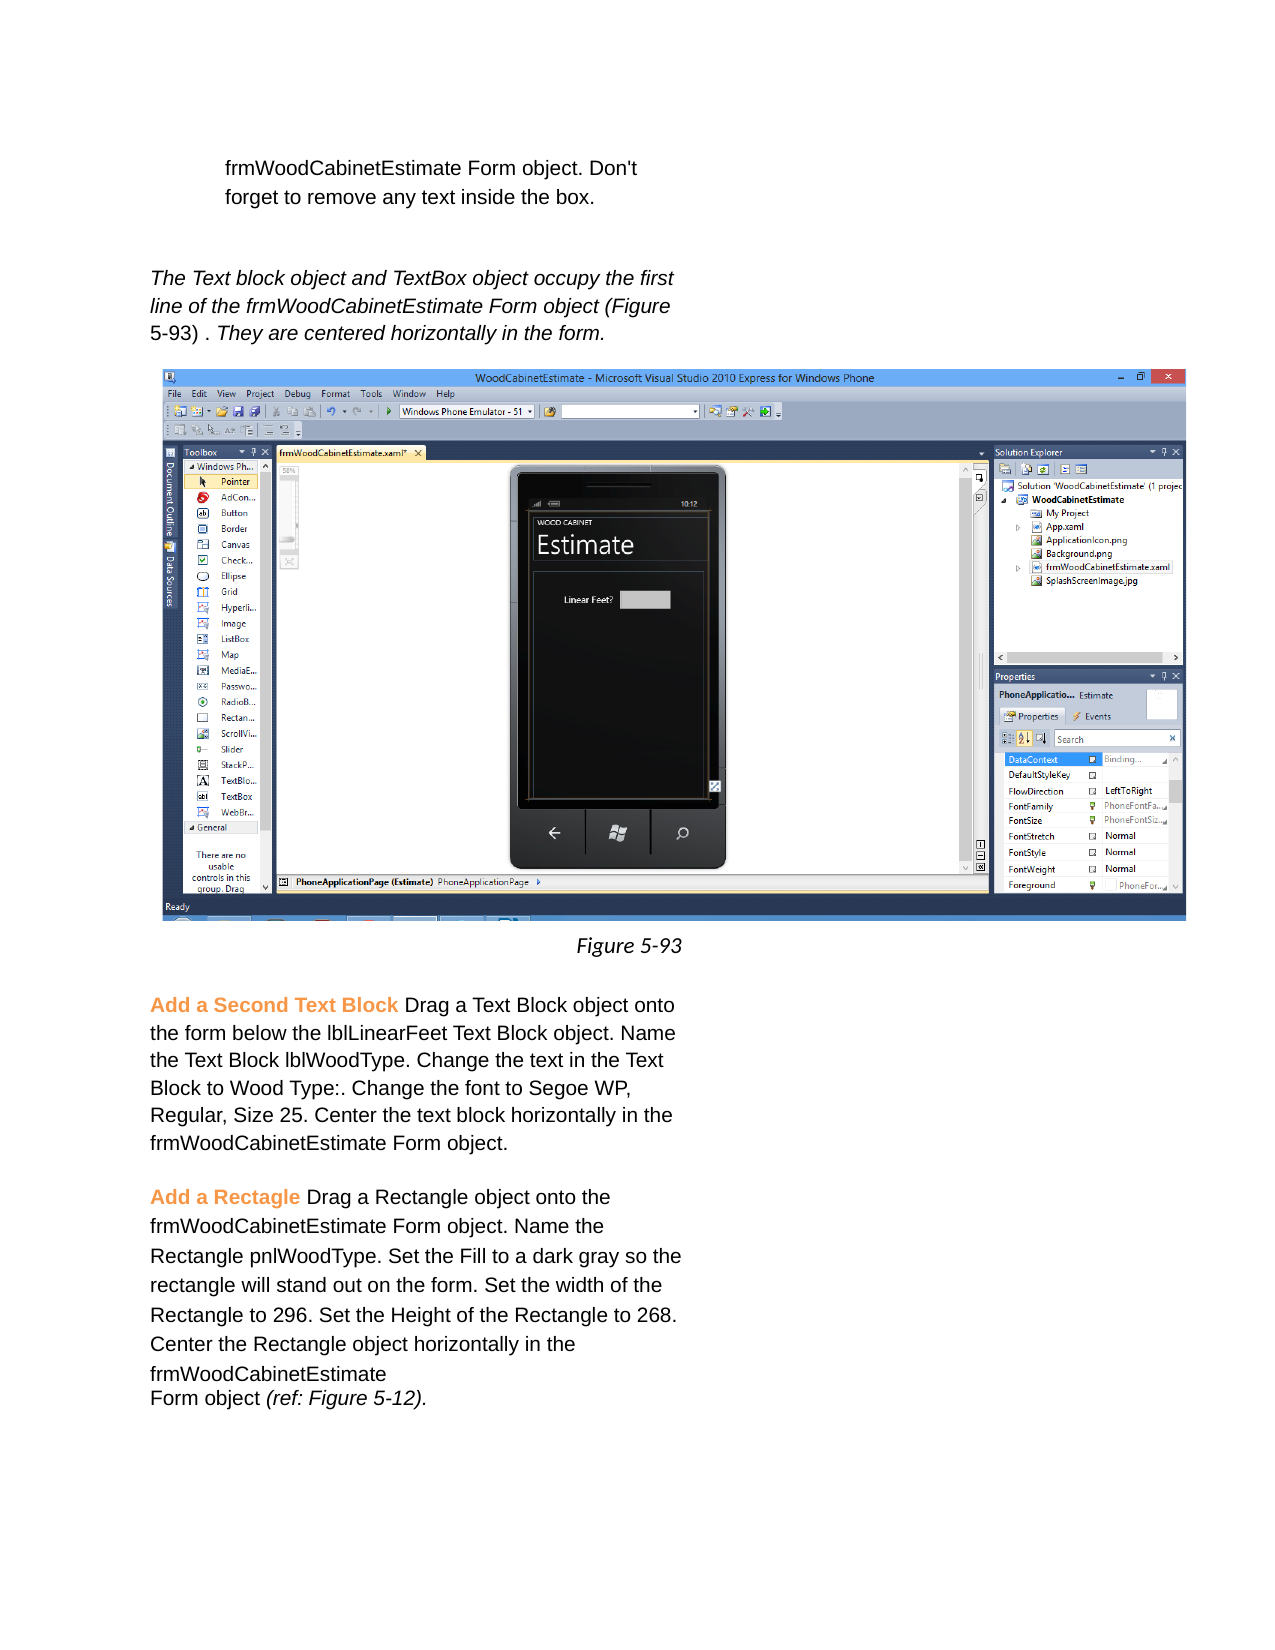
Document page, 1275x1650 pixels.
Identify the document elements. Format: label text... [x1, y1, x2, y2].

text Add a Second Text Block Drag a Text Block object onto the form below the lblLinearFeet Text Block object. Name the Text Block lblWoodType. Change the text in the Text Block to Wood Type:. Change the font to Segoe WP, Regular, Size 25. Center the text block horizontally in the frmWoodCabinetEstimate Form object. [150, 993, 684, 1155]
text Form object (ref: Figure 5-12). [150, 1385, 684, 1409]
text The Text block object and TextBox object occupy the first line of the frmWoodCabinetEstimate Form object (Figure 5-93) . They are centered horizontally in the form. [150, 266, 684, 345]
text Add a Rectagle Drag a Rectangle object onto the frmWoodCabinetEstimate Form object. Name the Rectangle pnlWoodType. Set the Fill to a dark gray so the rectangle will stand out on the form. Set the width of the Rectangle to 296. Set the Height of the Rectangle to 268. Center the Rectangle object horizontally in the frmWoodCabinetEstimate [150, 1179, 684, 1385]
picture [162, 369, 1187, 921]
list frmWoodCabinetEstimate Form object. Don't forget to remove any text inside the box. [187, 150, 684, 209]
